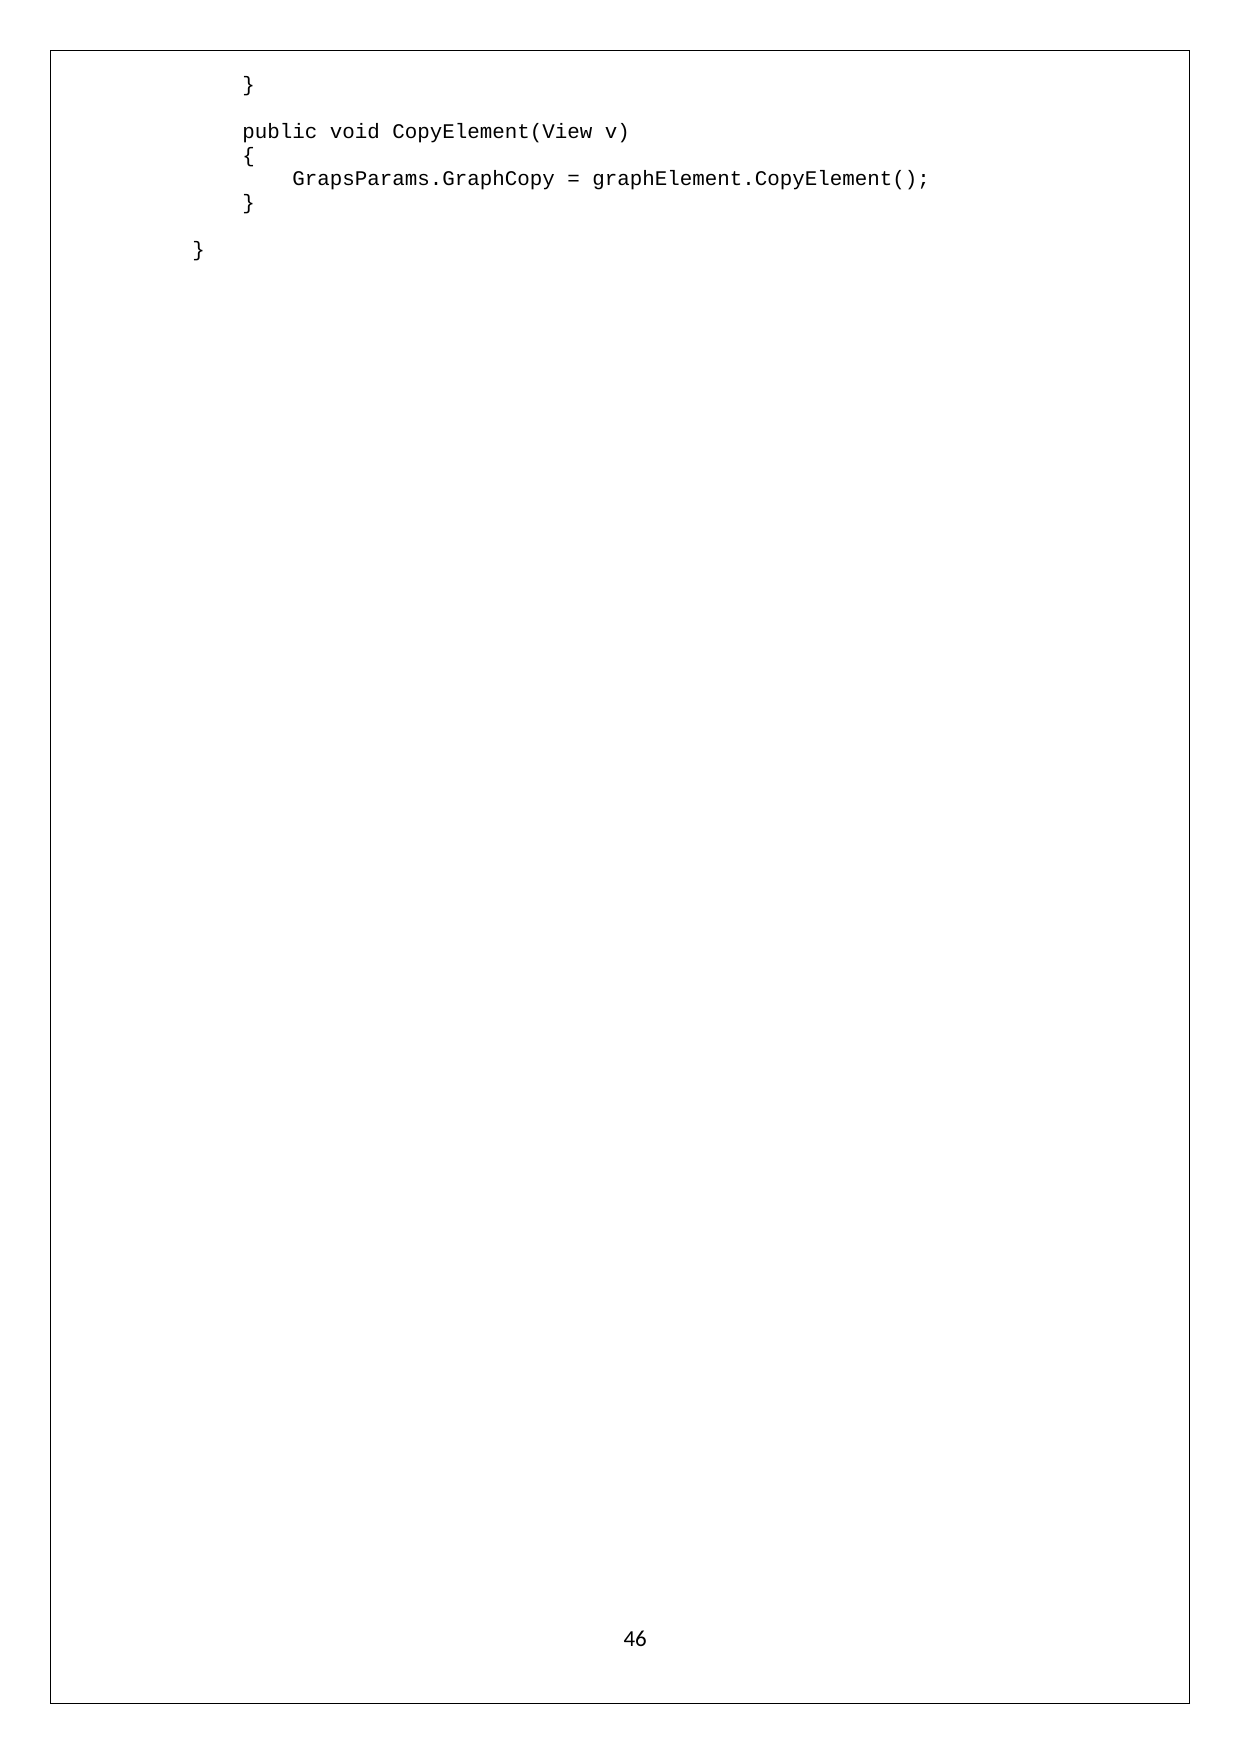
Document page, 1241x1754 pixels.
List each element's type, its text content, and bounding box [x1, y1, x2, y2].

text } [118, 239, 1152, 263]
text } [118, 192, 1152, 216]
text GrapsParams.GraphCopy = graphElement.CopyElement(); [118, 168, 1152, 192]
text } [118, 74, 1152, 97]
text { [118, 145, 1152, 168]
text public void CopyElement(View v) [118, 121, 1152, 145]
